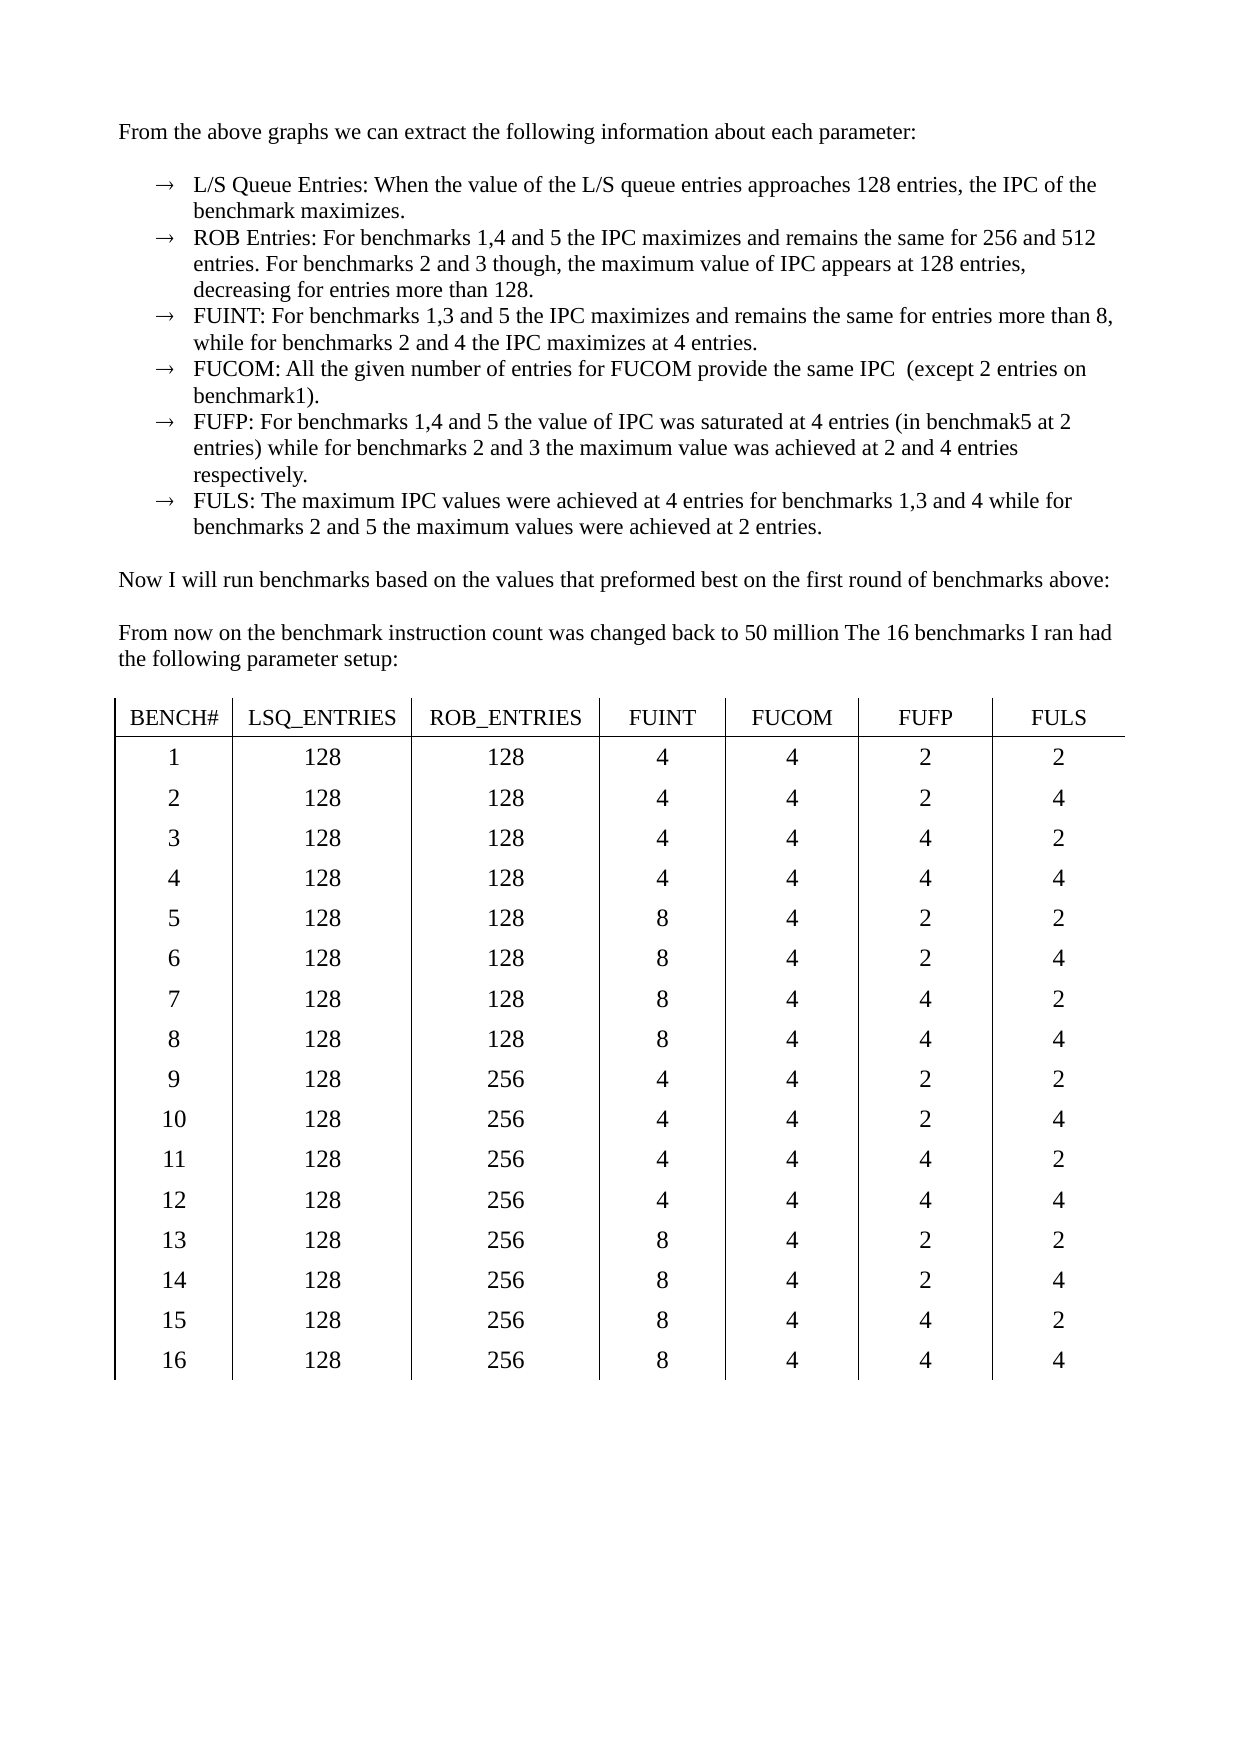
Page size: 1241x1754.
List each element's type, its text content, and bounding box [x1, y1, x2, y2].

table_cell 4 [600, 817, 725, 857]
table_header FULS [993, 698, 1125, 736]
table_cell 128 [233, 1300, 411, 1340]
text From the above graphs we can extract the following information about each parameter: [118, 118, 1122, 144]
table_cell 2 [859, 737, 992, 777]
table_cell 4 [726, 938, 858, 978]
table_cell 2 [993, 1059, 1125, 1099]
table_cell 6 [116, 938, 232, 978]
table_cell 128 [233, 1179, 411, 1219]
table_cell 128 [412, 777, 599, 817]
table_cell 8 [600, 1340, 725, 1380]
table_cell 4 [859, 858, 992, 898]
table_cell 4 [726, 978, 858, 1018]
table_cell 1 [116, 737, 232, 777]
table_cell 4 [726, 1179, 858, 1219]
table_cell 4 [726, 1340, 858, 1380]
table_cell 2 [993, 737, 1125, 777]
table_cell 128 [233, 938, 411, 978]
table_cell 2 [993, 978, 1125, 1018]
list ROB Entries: For benchmarks 1,4 and 5 the IPC maximizes and remains the same for 256 and 512 entries. For benchmarks 2 and 3 though, the maximum value of IPC appears at 128 entries, decreasing for entries more than 128. [156, 223, 1122, 303]
table_cell 4 [726, 1219, 858, 1259]
table_cell 4 [726, 1260, 858, 1300]
table_cell 4 [859, 1300, 992, 1340]
table_cell 128 [412, 1018, 599, 1058]
table_cell 4 [726, 1300, 858, 1340]
list FUFP: For benchmarks 1,4 and 5 the value of IPC was saturated at 4 entries (in benchmak5 at 2 entries) while for benchmarks 2 and 3 the maximum value was achieved at 2 and 4 entries respectively. [156, 408, 1122, 487]
table_cell 4 [993, 1260, 1125, 1300]
table_cell 256 [412, 1219, 599, 1259]
table_cell 4 [600, 1099, 725, 1139]
table_cell 4 [726, 898, 858, 938]
table_cell 2 [993, 1139, 1125, 1179]
table_cell 4 [726, 777, 858, 817]
table_cell 128 [233, 737, 411, 777]
table_cell 128 [233, 1219, 411, 1259]
table_cell 256 [412, 1179, 599, 1219]
table_cell 4 [116, 858, 232, 898]
table_cell 128 [233, 898, 411, 938]
table_cell 256 [412, 1340, 599, 1380]
list FUCOM: All the given number of entries for FUCOM provide the same IPC (except 2 entries on benchmark1). [156, 355, 1122, 408]
table_header FUFP [859, 698, 992, 736]
table_cell 8 [600, 1018, 725, 1058]
table_cell 128 [412, 978, 599, 1018]
table_cell 128 [233, 1340, 411, 1380]
table_cell 4 [726, 737, 858, 777]
table_cell 8 [600, 1300, 725, 1340]
table_cell 2 [859, 1099, 992, 1139]
table_cell 2 [859, 1260, 992, 1300]
table_cell 2 [859, 777, 992, 817]
table_cell 128 [412, 898, 599, 938]
table_cell 4 [726, 1099, 858, 1139]
table_cell 128 [233, 777, 411, 817]
table_cell 14 [116, 1260, 232, 1300]
table_cell 4 [993, 1018, 1125, 1058]
table_cell 4 [993, 938, 1125, 978]
table_header BENCH# [116, 698, 232, 736]
table_cell 128 [412, 858, 599, 898]
table_cell 4 [726, 1018, 858, 1058]
table_cell 4 [726, 858, 858, 898]
table_cell 4 [600, 1139, 725, 1179]
table_cell 4 [859, 978, 992, 1018]
table_cell 11 [116, 1139, 232, 1179]
table_cell 4 [993, 777, 1125, 817]
table_cell 4 [726, 1139, 858, 1179]
table_cell 8 [116, 1018, 232, 1058]
table_cell 128 [412, 737, 599, 777]
table_cell 15 [116, 1300, 232, 1340]
table_cell 5 [116, 898, 232, 938]
table_cell 2 [859, 898, 992, 938]
table_cell 256 [412, 1139, 599, 1179]
table_cell 256 [412, 1300, 599, 1340]
table_cell 8 [600, 938, 725, 978]
table_cell 2 [859, 938, 992, 978]
table_cell 4 [726, 1059, 858, 1099]
table_cell 13 [116, 1219, 232, 1259]
table_cell 128 [233, 1139, 411, 1179]
table_cell 4 [600, 777, 725, 817]
table_cell 3 [116, 817, 232, 857]
table_cell 256 [412, 1260, 599, 1300]
table_cell 8 [600, 898, 725, 938]
table_cell 4 [993, 1179, 1125, 1219]
table_cell 4 [993, 1340, 1125, 1380]
table_cell 4 [993, 858, 1125, 898]
table_cell 4 [600, 1179, 725, 1219]
table_cell 4 [859, 1018, 992, 1058]
table_cell 8 [600, 1219, 725, 1259]
table_header LSQ_ENTRIES [233, 698, 411, 736]
table_cell 2 [859, 1059, 992, 1099]
table_header FUCOM [726, 698, 858, 736]
table_cell 128 [233, 1018, 411, 1058]
table_cell 128 [233, 1059, 411, 1099]
table_cell 2 [859, 1219, 992, 1259]
table_cell 128 [233, 978, 411, 1018]
table_cell 2 [993, 1219, 1125, 1259]
table_cell 256 [412, 1059, 599, 1099]
table_cell 128 [412, 817, 599, 857]
table_cell 4 [600, 737, 725, 777]
table_cell 8 [600, 978, 725, 1018]
table_cell 16 [116, 1340, 232, 1380]
table_cell 4 [859, 1340, 992, 1380]
table_cell 2 [993, 898, 1125, 938]
list L/S Queue Entries: When the value of the L/S queue entries approaches 128 entries, the IPC of the benchmark maximizes. [156, 171, 1122, 223]
table_cell 4 [726, 817, 858, 857]
table_cell 128 [233, 1099, 411, 1139]
table_cell 4 [859, 1139, 992, 1179]
text Now I will run benchmarks based on the values that preformed best on the first round of benchmarks above: [118, 566, 1122, 592]
table_cell 256 [412, 1099, 599, 1139]
table_cell 4 [600, 858, 725, 898]
table_cell 12 [116, 1179, 232, 1219]
table_cell 10 [116, 1099, 232, 1139]
table_header ROB_ENTRIES [412, 698, 599, 736]
table_cell 7 [116, 978, 232, 1018]
table_cell 2 [993, 817, 1125, 857]
table_cell 8 [600, 1260, 725, 1300]
table_header FUINT [600, 698, 725, 736]
table_cell 2 [993, 1300, 1125, 1340]
text From now on the benchmark instruction count was changed back to 50 million The 16 benchmarks I ran had the following parameter setup: [118, 619, 1122, 672]
table_cell 4 [993, 1099, 1125, 1139]
table_cell 128 [412, 938, 599, 978]
table_cell 128 [233, 817, 411, 857]
table_cell 9 [116, 1059, 232, 1099]
table_cell 128 [233, 858, 411, 898]
table_cell 4 [859, 817, 992, 857]
table_cell 4 [859, 1179, 992, 1219]
table_cell 128 [233, 1260, 411, 1300]
list FUINT: For benchmarks 1,3 and 5 the IPC maximizes and remains the same for entries more than 8, while for benchmarks 2 and 4 the IPC maximizes at 4 entries. [156, 303, 1122, 355]
list FULS: The maximum IPC values were achieved at 4 entries for benchmarks 1,3 and 4 while for benchmarks 2 and 5 the maximum values were achieved at 2 entries. [156, 487, 1122, 540]
table_cell 4 [600, 1059, 725, 1099]
table_cell 2 [116, 777, 232, 817]
